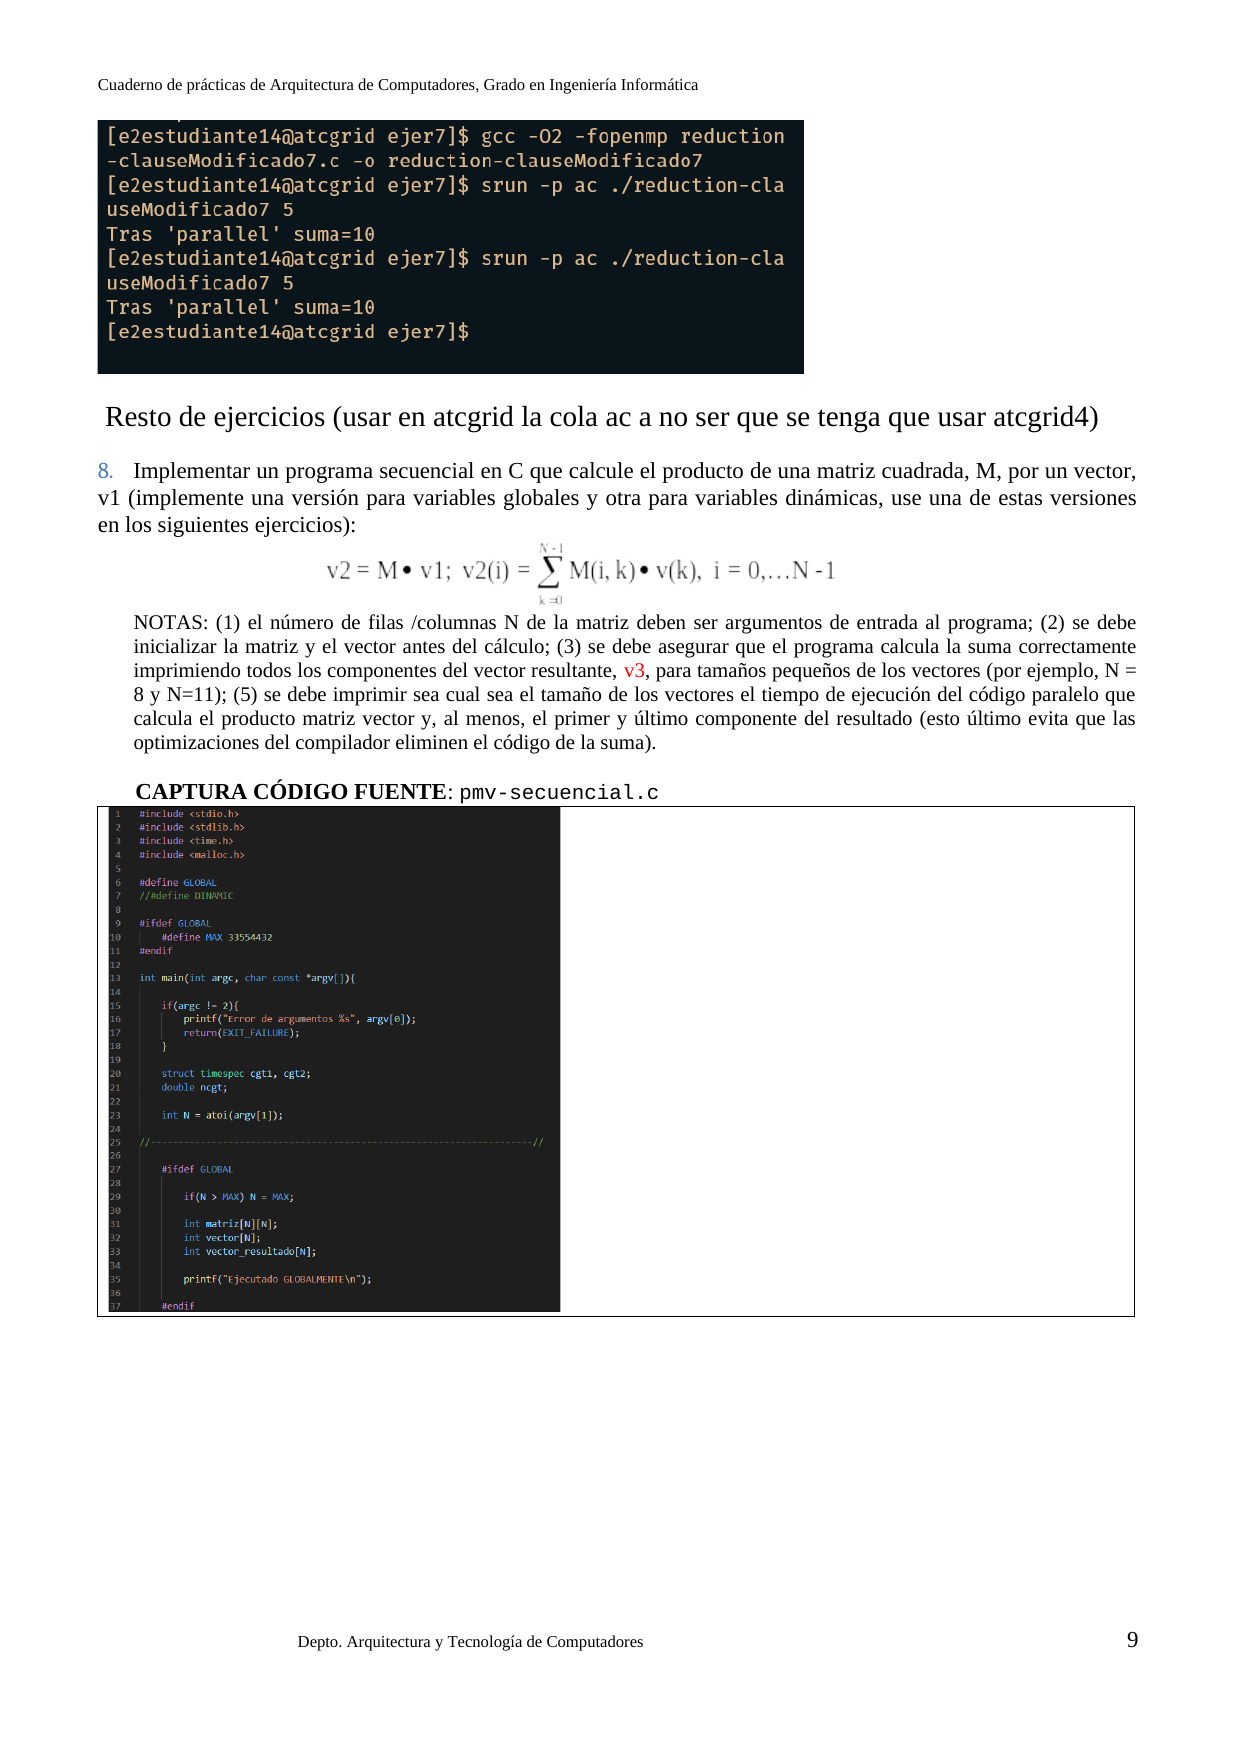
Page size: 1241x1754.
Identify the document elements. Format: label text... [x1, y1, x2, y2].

text CAPTURA CÓDIGO FUENTE: pmv-secuencial.c [135, 778, 1138, 806]
list Implementar un programa secuencial en C que calcule el producto de una matriz cuadrada, M, por un vector, v1 (implemente una versión para variables globales y otra para variables dinámicas, use una de estas versiones en los siguientes ejercicios): [98, 457, 1138, 537]
text NOTAS: (1) el número de filas /columnas N de la matriz deben ser argumentos de entrada al programa; (2) se debe inicializar la matriz y el vector antes del cálculo; (3) se debe asegurar que el programa calcula la suma correctamente imprimiendo todos los componentes del vector resultante, v3, para tamaños pequeños de los vectores (por ejemplo, N = 8 y N=11); (5) se debe imprimir sea cual sea el tamaño de los vectores el tiempo de ejecución del código paralelo que calcula el producto matriz vector y, al menos, el primer y último componente del resultado (esto último evita que las optimizaciones del compilador eliminen el código de la suma). [133, 610, 1138, 754]
table_header [98, 807, 1134, 1316]
subtitle Resto de ejercicios (usar en atcgrid la cola ac a no ser que se tenga que usar atcgrid4) [98, 399, 1138, 432]
